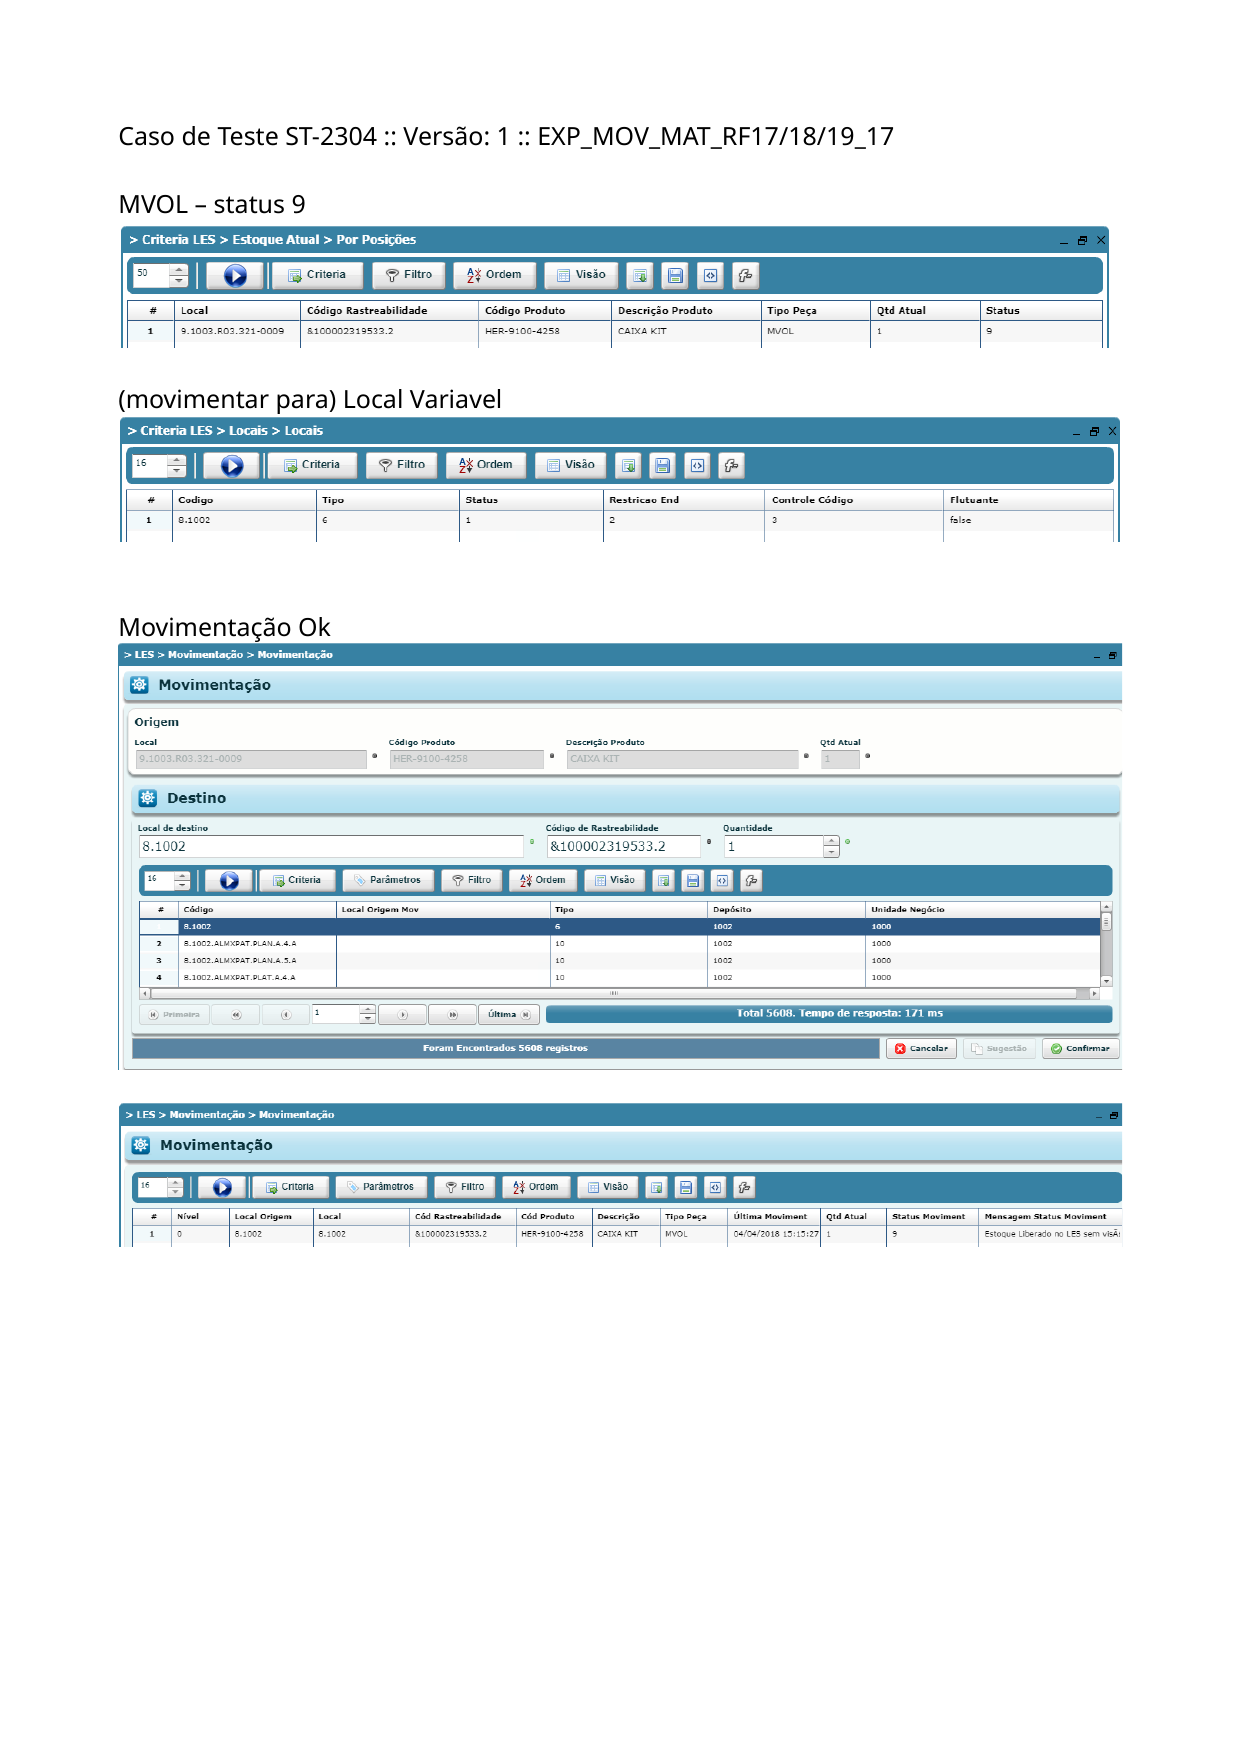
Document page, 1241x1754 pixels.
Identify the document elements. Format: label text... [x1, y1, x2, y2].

text (movimentar para) Local Variavel [118, 381, 1122, 415]
picture [118, 415, 1123, 542]
text Movimentação Ok [118, 610, 1122, 643]
picture [118, 220, 1123, 348]
text MVOL – status 9 [118, 186, 1122, 220]
text Caso de Teste ST-2304 :: Versão: 1 :: EXP_MOV_MAT_RF17/18/19_17 [118, 118, 1122, 152]
picture [118, 643, 1123, 1070]
picture [118, 1103, 1123, 1247]
